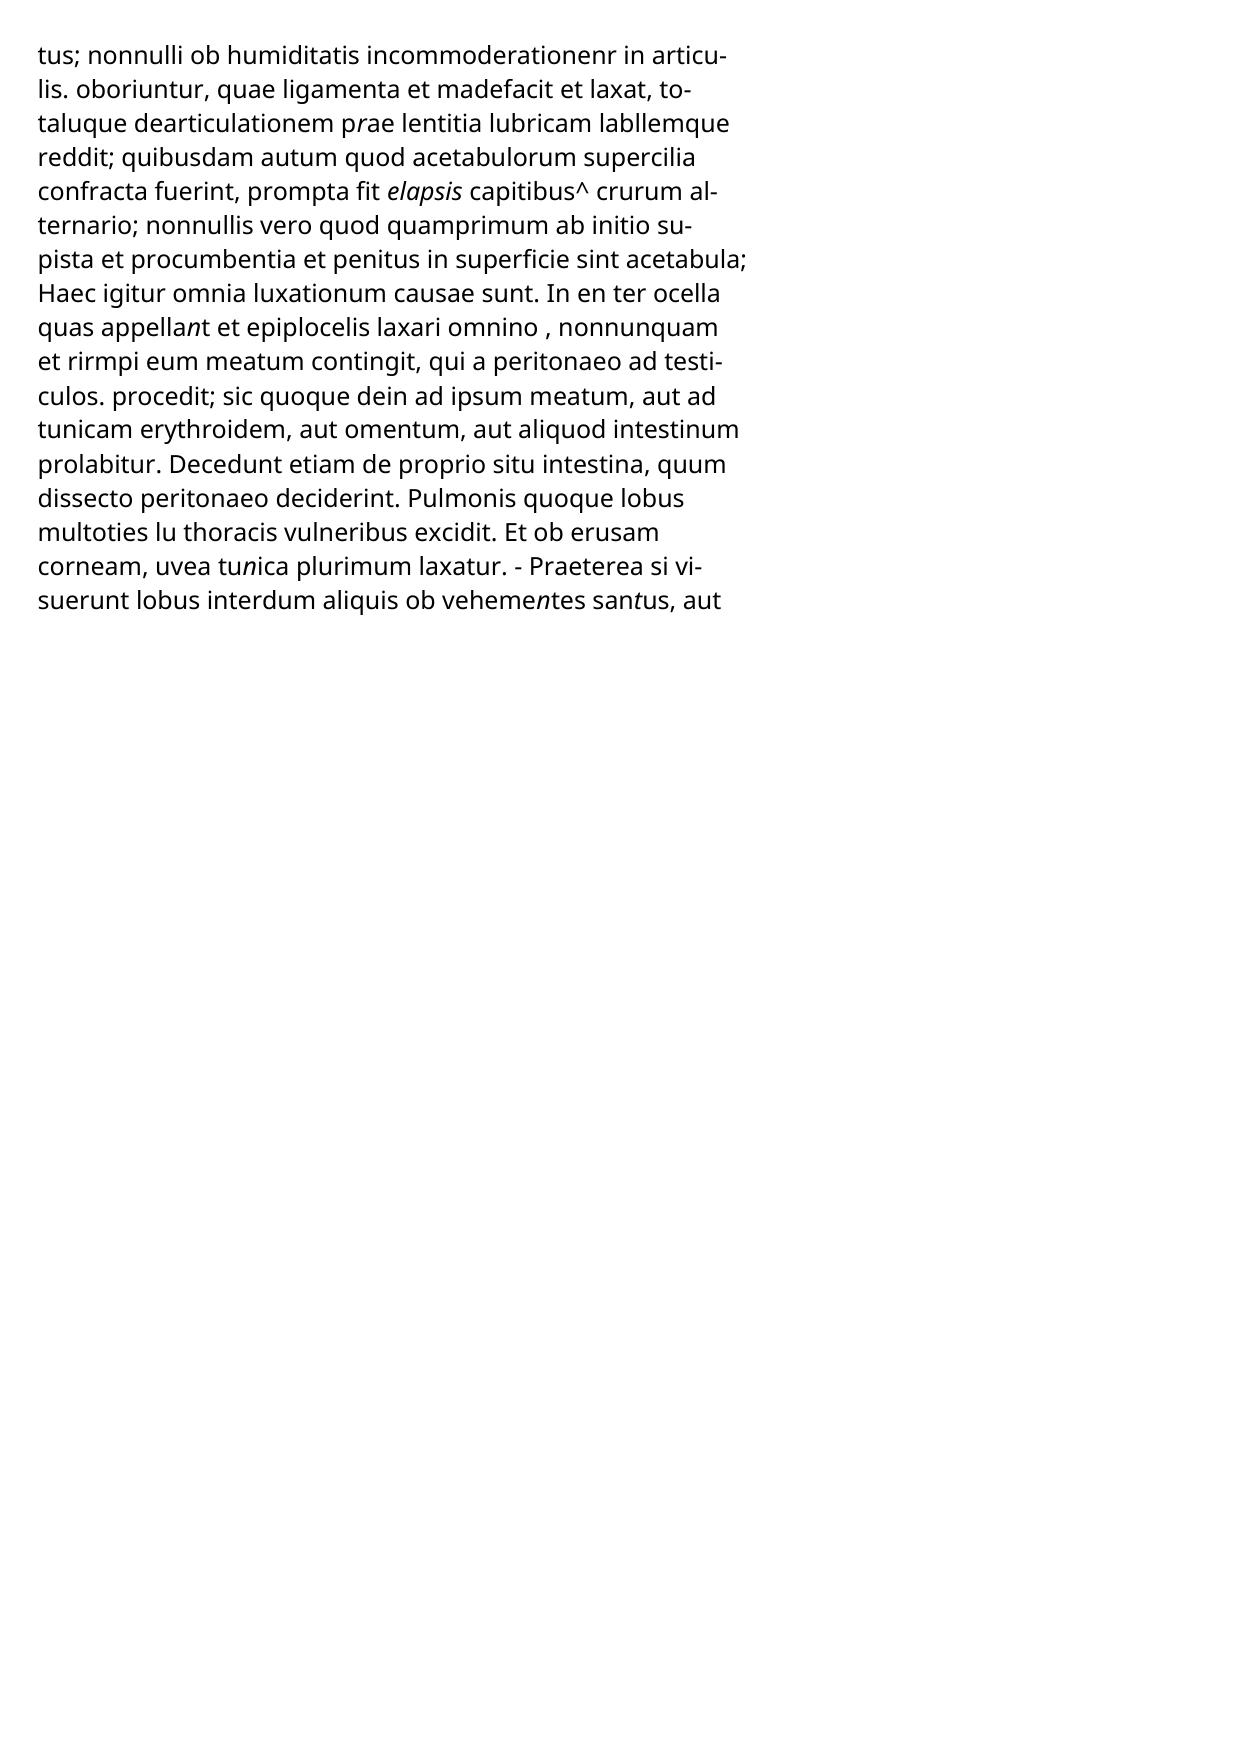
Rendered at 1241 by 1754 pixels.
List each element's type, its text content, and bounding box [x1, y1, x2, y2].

text tus; nonnulli ob humiditatis incommoderationenr in articu- lis. oboriuntur, quae ligamenta et madefacit et laxat, to- taluque dearticulationem prae lentitia lubricam labllemque reddit; quibusdam autum quod acetabulorum supercilia confracta fuerint, prompta fit elapsis capitibus^ crurum al- ternario; nonnullis vero quod quamprimum ab initio su- pista et procumbentia et penitus in superficie sint acetabula; Haec igitur omnia luxationum causae sunt. In en ter ocella quas appellant et epiplocelis laxari omnino , nonnunquam et rirmpi eum meatum contingit, qui a peritonaeo ad testi- culos. procedit; sic quoque dein ad ipsum meatum, aut ad tunicam erythroidem, aut omentum, aut aliquod intestinum prolabitur. Decedunt etiam de proprio situ intestina, quum dissecto peritonaeo deciderint. Pulmonis quoque lobus multoties lu thoracis vulneribus excidit. Et ob erusam corneam, uvea tunica plurimum laxatur. - Praeterea si vi- suerunt lobus interdum aliquis ob vehementes santus, aut [37, 37, 1203, 617]
